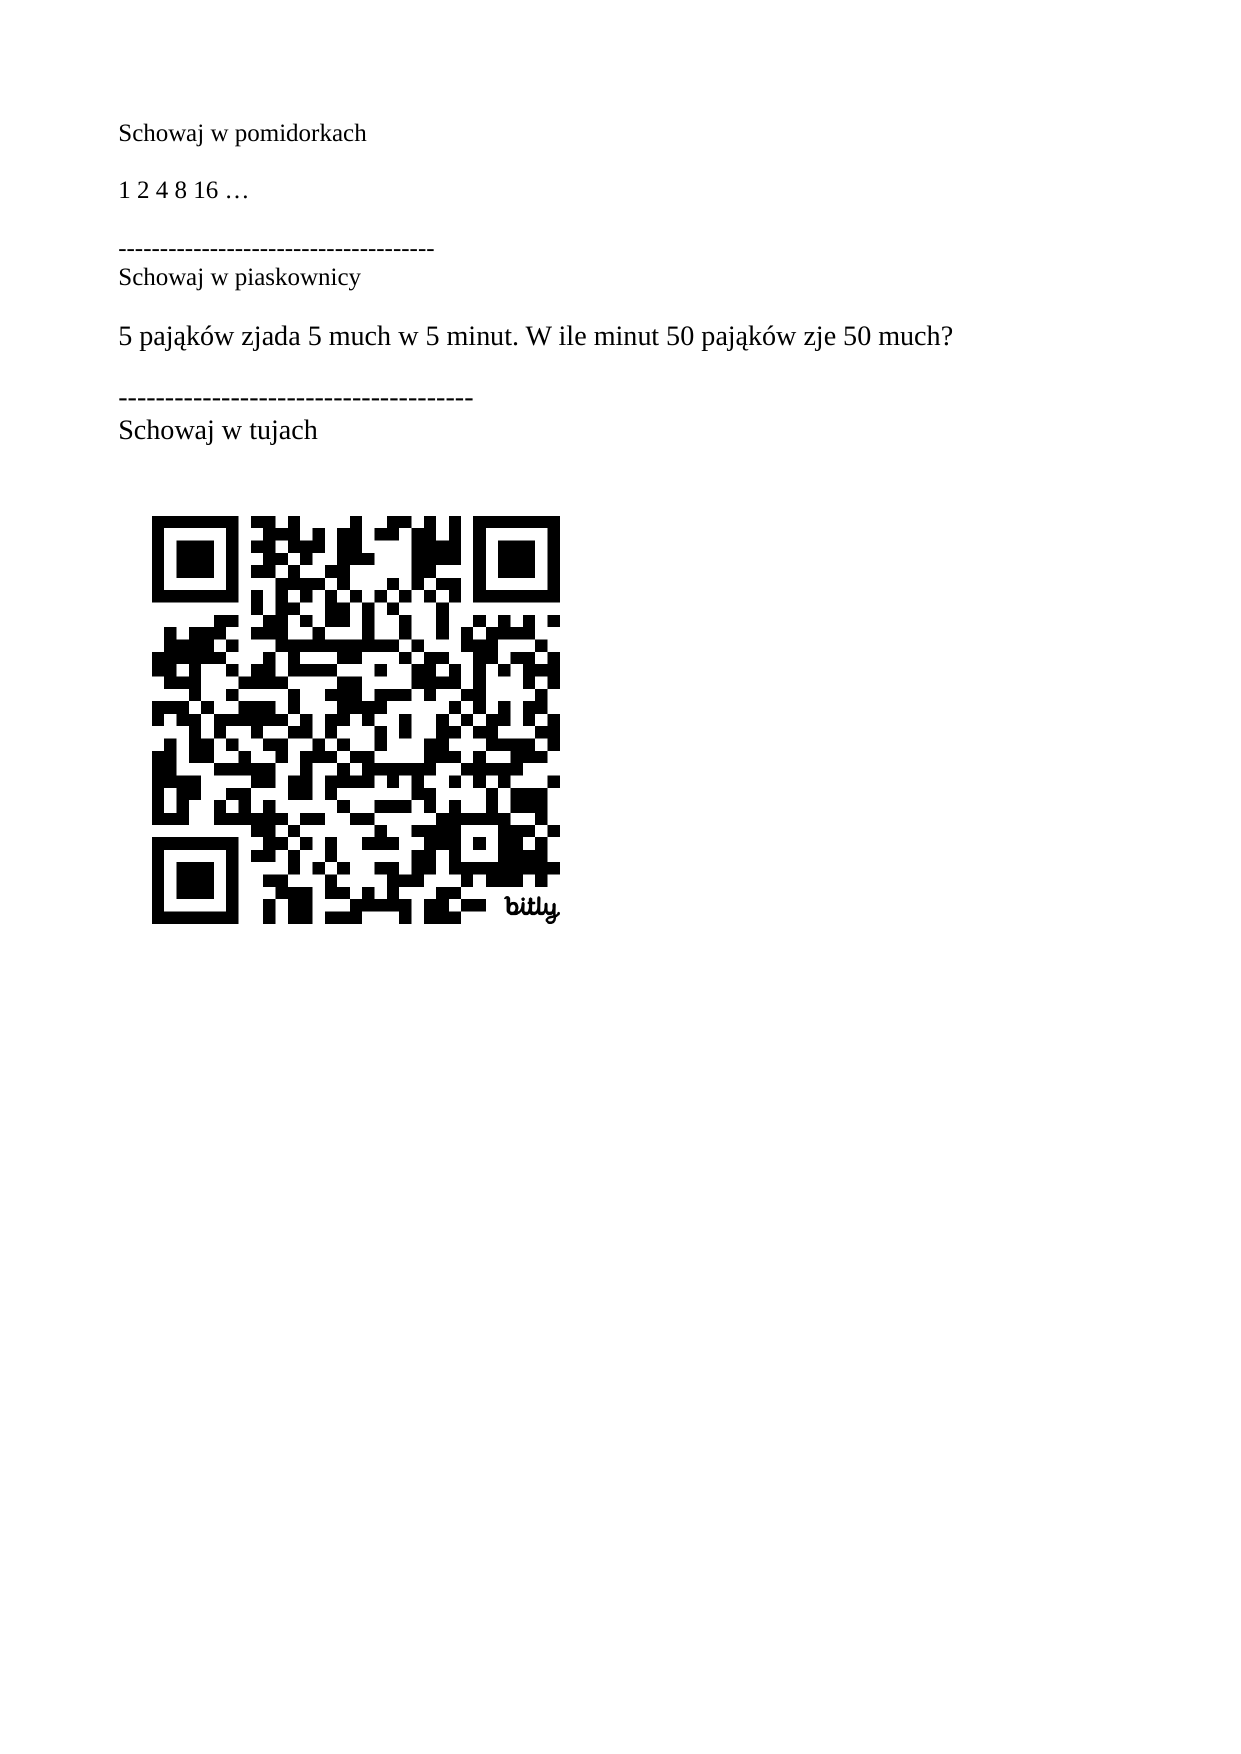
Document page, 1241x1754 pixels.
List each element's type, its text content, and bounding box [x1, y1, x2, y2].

text 5 pająków zjada 5 much w 5 minut. W ile minut 50 pająków zje 50 much? [118, 319, 1122, 352]
text -------------------------------------- [118, 381, 1122, 413]
text Schowaj w piaskownicy [118, 262, 1122, 291]
text Schowaj w pomidorkach [118, 118, 1122, 147]
picture [102, 466, 609, 973]
text -------------------------------------- [118, 233, 1122, 262]
text Schowaj w tujach [118, 413, 1122, 445]
text 1 2 4 8 16 … [118, 176, 1122, 204]
